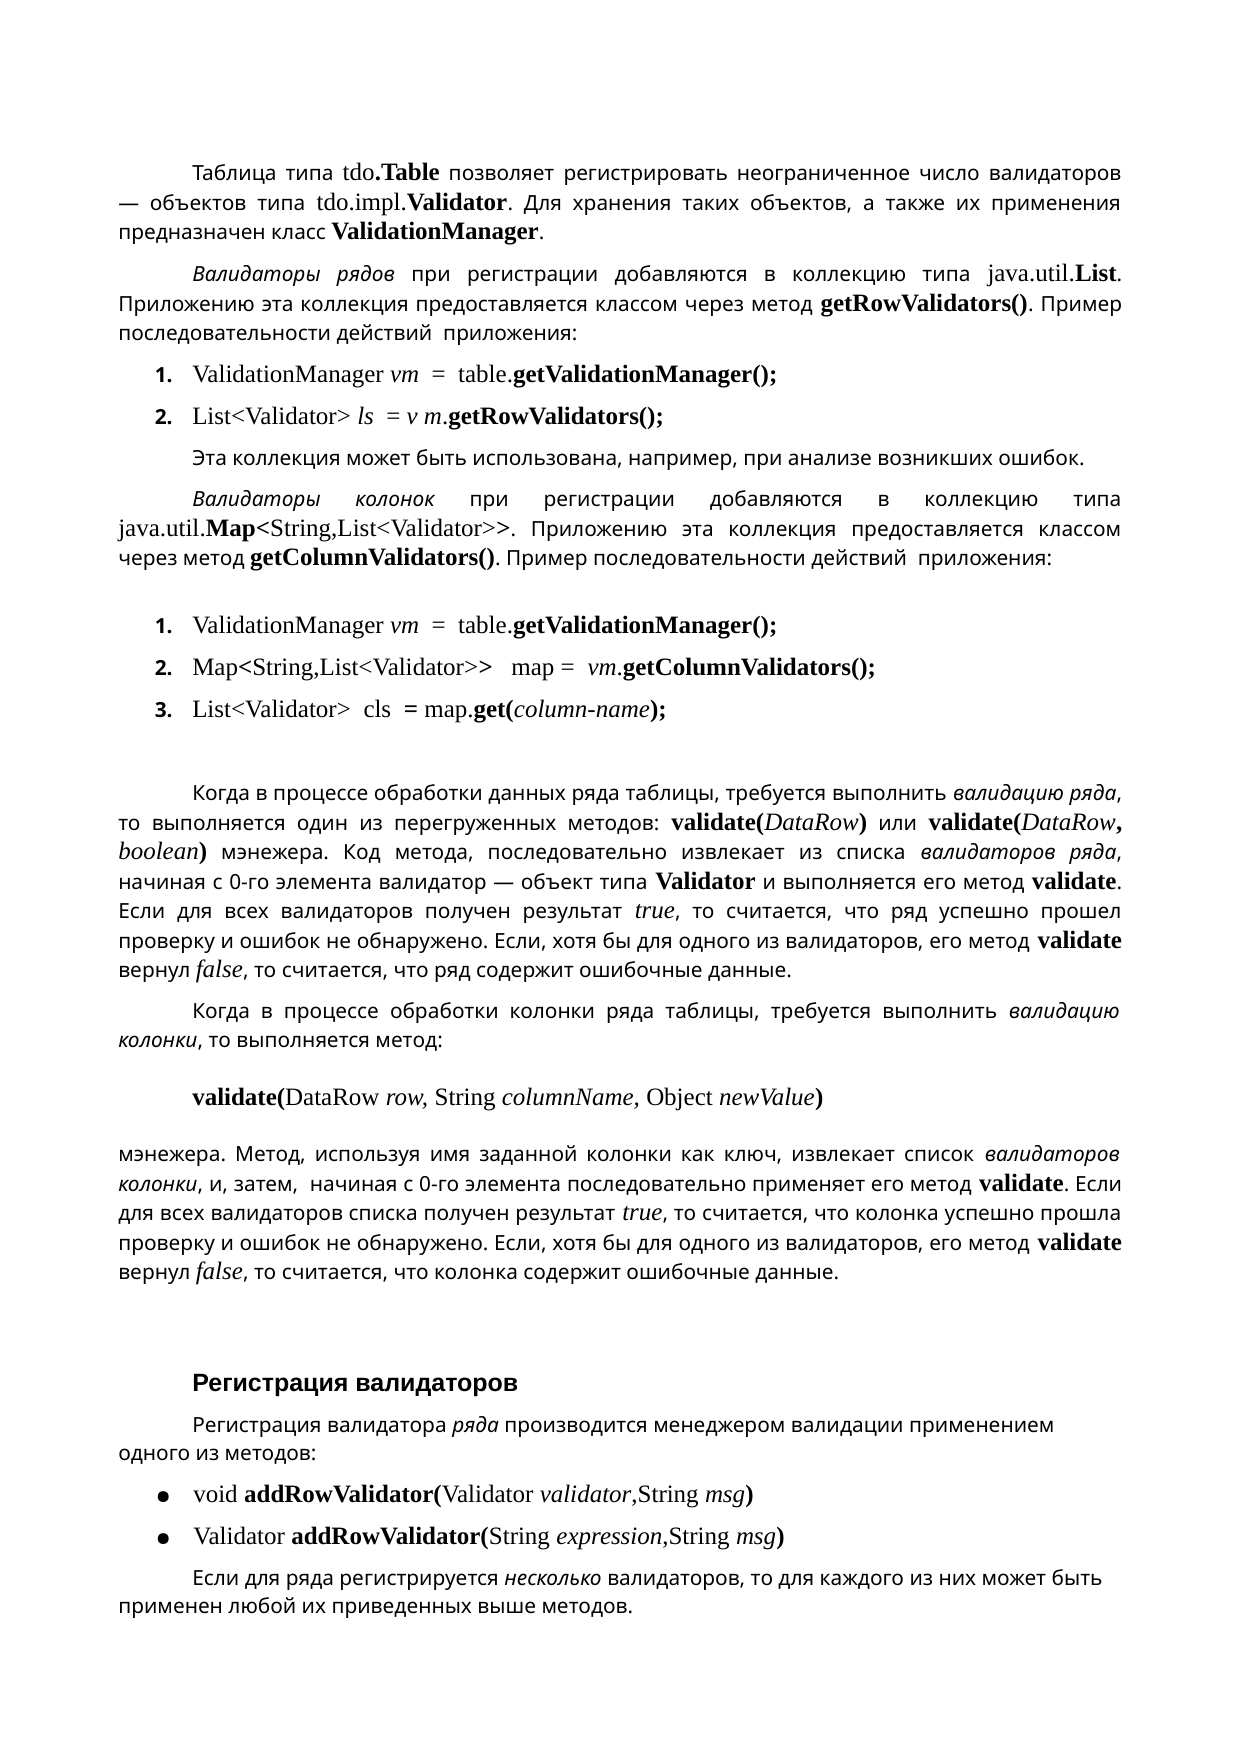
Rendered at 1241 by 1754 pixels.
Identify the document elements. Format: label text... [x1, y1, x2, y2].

text Если для ряда регистрируется несколько валидаторов, то для каждого из них может быть применен любой их приведенных выше методов. [118, 1562, 1122, 1620]
text validate(DataRow row, String columnName, Object newValue) [118, 1082, 1122, 1111]
list Map<String,List<Validator>> map = vm.getColumnValidators(); [154, 652, 1122, 682]
subtitle Регистрация валидаторов [118, 1368, 1122, 1397]
text мэнежера. Метод, используя имя заданной колонки как ключ, извлекает список валидаторов колонки, и, затем, начиная с 0-го элемента последовательно применяет его метод validate. Если для всех валидаторов списка получен результат true, то считается, что колонка успешно прошла проверку и ошибок не обнаружено. Если, хотя бы для одного из валидаторов, его метод validate вернул false, то считается, что колонка содержит ошибочные данные. [118, 1139, 1122, 1286]
list List<Validator> ls = v m.getRowValidators(); [154, 401, 1122, 430]
list ValidationManager vm = table.getValidationManager(); [154, 359, 1122, 388]
text Валидаторы рядов при регистрации добавляются в коллекцию типа java.util.List. Приложению эта коллекция предоставляется классом через метод getRowValidators(). Пример последовательности действий приложения: [118, 258, 1122, 346]
text Таблица типа tdo.Table позволяет регистрировать неограниченное число валидаторов — объектов типа tdo.impl.Validator. Для хранения таких объектов, а также их применения предназначен класс ValidationManager. [118, 157, 1122, 246]
list Validator addRowValidator(String expression,String msg) [156, 1521, 1122, 1549]
text Валидаторы колонок при регистрации добавляются в коллекцию типа java.util.Map<String,List<Validator>>. Приложению эта коллекция предоставляется классом через метод getColumnValidators(). Пример последовательности действий приложения: [118, 484, 1122, 572]
text Когда в процессе обработки данных ряда таблицы, требуется выполнить валидацию ряда, то выполняется один из перегруженных методов: validate(DataRow) или validate(DataRow, boolean) мэнежера. Код метода, последовательно извлекает из списка валидаторов ряда, начиная с 0-го элемента валидатор — объект типа Validator и выполняется его метод validate. Если для всех валидаторов получен результат true, то считается, что ряд успешно прошел проверку и ошибок не обнаружено. Если, хотя бы для одного из валидаторов, его метод validate вернул false, то считается, что ряд содержит ошибочные данные. [118, 777, 1122, 984]
list void addRowValidator(Validator validator,String msg) [156, 1479, 1122, 1508]
list List<Validator> cls = map.get(column-name); [154, 694, 1122, 724]
text Когда в процессе обработки колонки ряда таблицы, требуется выполнить валидацию колонки, то выполняется метод: [118, 996, 1122, 1053]
list ValidationManager vm = table.getValidationManager(); [154, 610, 1122, 640]
text Эта коллекция может быть использована, например, при анализе возникших ошибок. [118, 443, 1122, 471]
text Регистрация валидатора ряда производится менеджером валидации применением одного из методов: [118, 1409, 1122, 1467]
